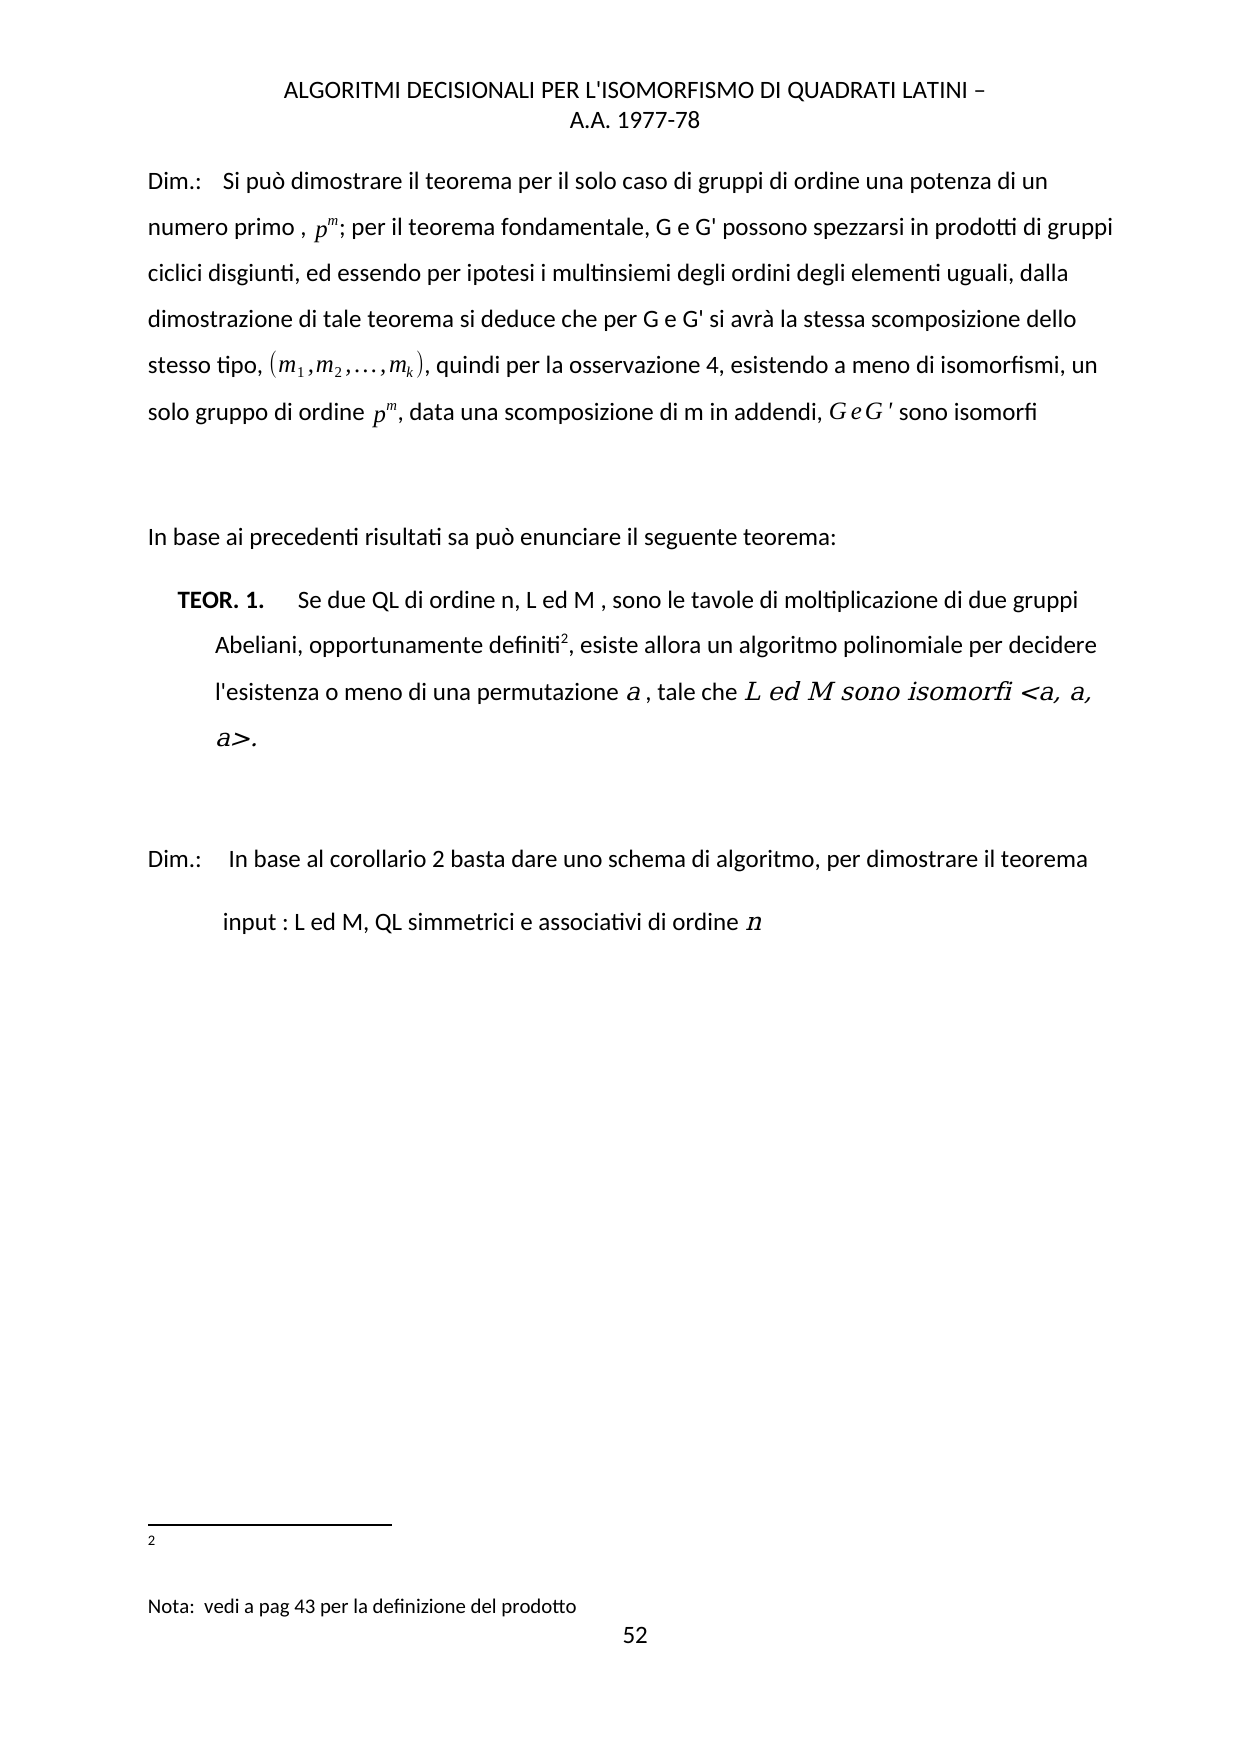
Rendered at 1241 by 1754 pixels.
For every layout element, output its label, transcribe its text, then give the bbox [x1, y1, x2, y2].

text Dim.: In base al corollario 2 basta dare uno schema di algoritmo, per dimostrare il teorema [148, 843, 1122, 874]
list Nota: vedi a pag 43 per la definizione del prodotto [148, 1594, 1122, 1619]
subtitle Se due QL di ordine n, L ed M , sono le tavole di moltiplicazione di due gruppi Abeliani, opportunamente definiti, esiste allora un algoritmo polinomiale per decidere l'esistenza o meno di una permutazione a , tale che L ed M sono isomorfi <a, a, a>. [177, 584, 1122, 753]
text Dim.: Si può dimostrare il teorema per il solo caso di gruppi di ordine una potenza di un numero primo , ; per il teorema fondamentale, G e G' possono spezzarsi in prodotti di gruppi ciclici disgiunti, ed essendo per ipotesi i multinsiemi degli ordini degli elementi uguali, dalla dimostrazione di tale teorema si deduce che per G e G' si avrà la stessa scomposizione dello stesso tipo, , quindi per la osservazione 4, esistendo a meno di isomorfismi, un solo gruppo di ordine , data una scomposizione di m in addendi, sono isomorfi [148, 165, 1122, 427]
text In base ai precedenti risultati sa può enunciare il seguente teorema: [148, 522, 1122, 552]
list input : L ed M, QL simmetrici e associativi di ordine n [223, 906, 1122, 937]
